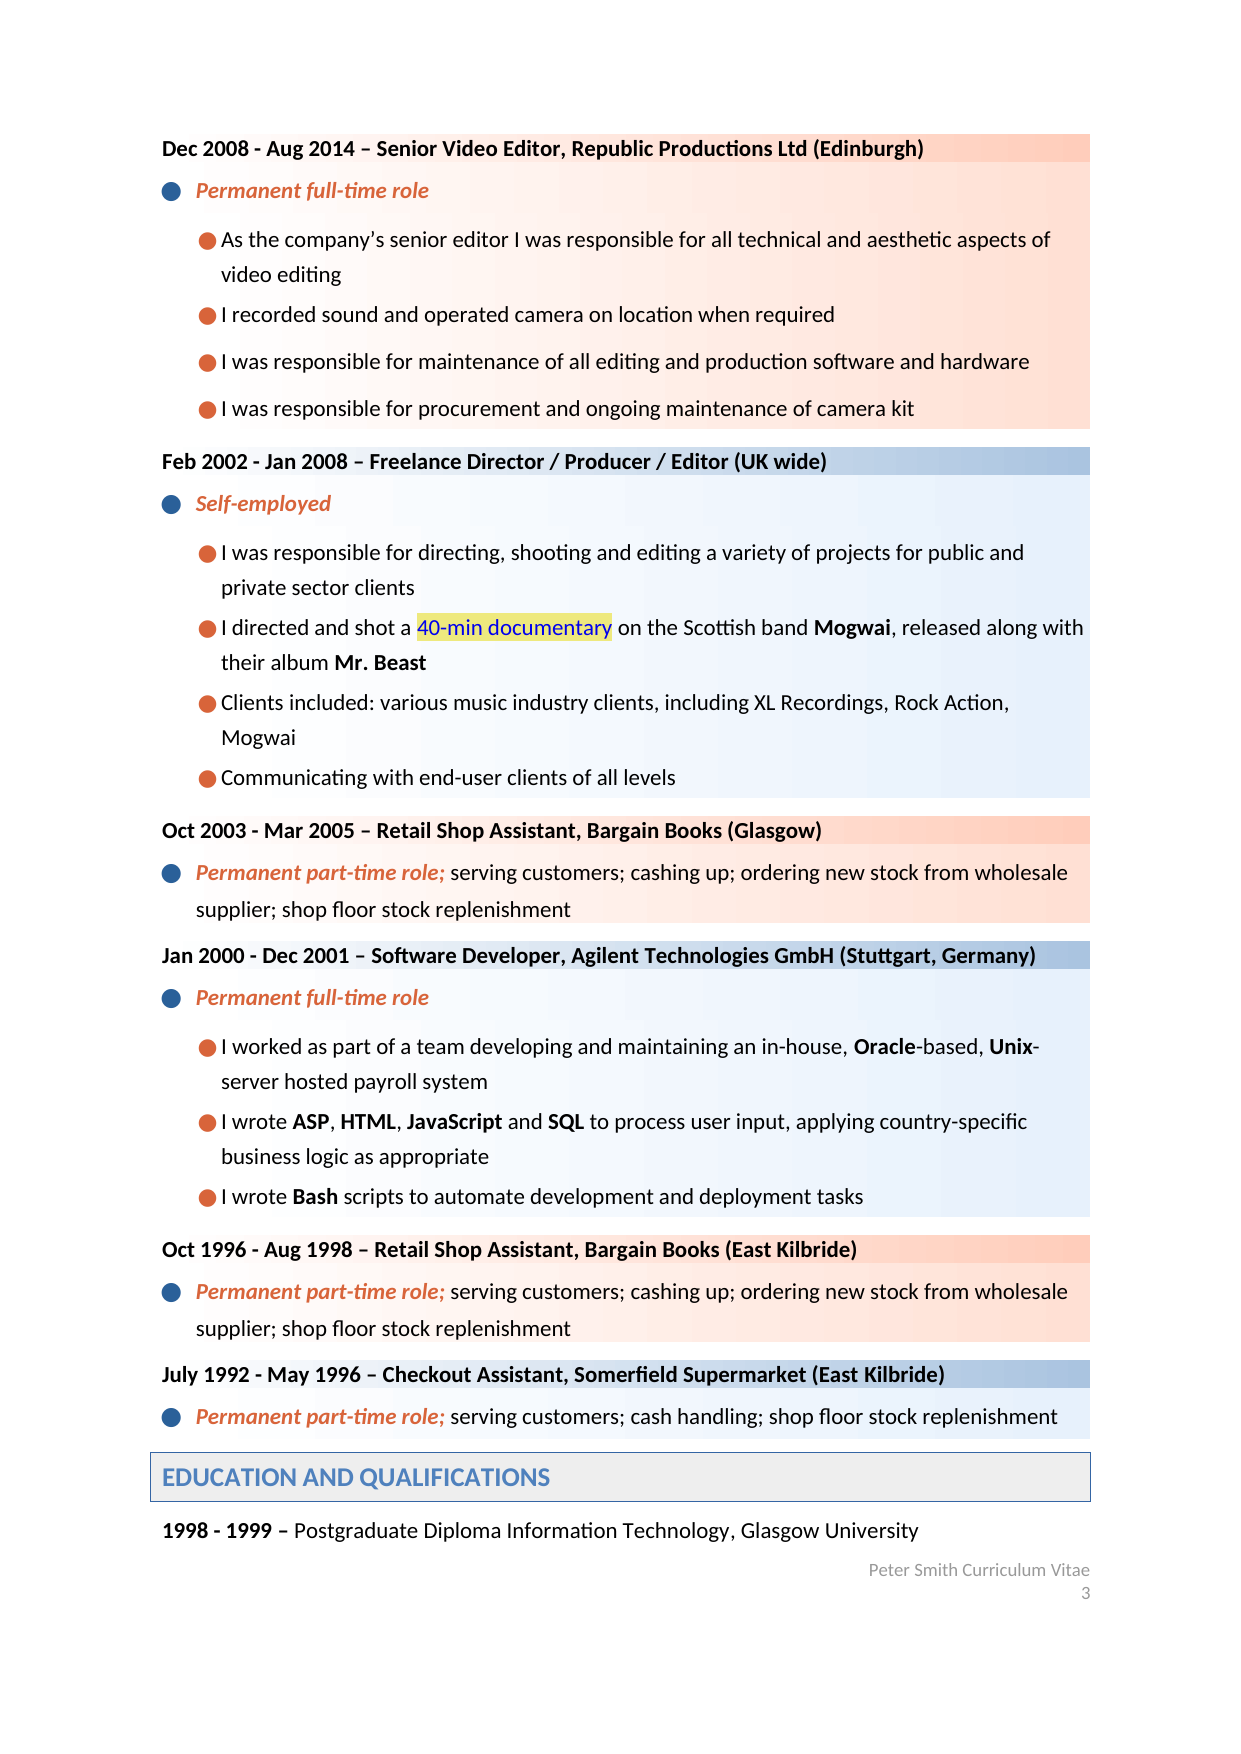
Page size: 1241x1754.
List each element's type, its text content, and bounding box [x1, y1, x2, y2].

list Permanent part-time role; serving customers; cash handling; shop floor stock replenishment [160, 1388, 1090, 1439]
list Permanent full-time role [160, 162, 1090, 213]
text Jan 2000 - Dec 2001 – Software Developer, Agilent Technologies GmbH (Stuttgart, Germany) [162, 941, 1090, 969]
subtitle EDUCATION AND QUALIFICATIONS [162, 1460, 1090, 1493]
list Permanent full-time role [160, 969, 1090, 1020]
text July 1992 - May 1996 – Checkout Assistant, Somerfield Supermarket (East Kilbride) [162, 1360, 1090, 1388]
text Dec 2008 - Aug 2014 – Senior Video Editor, Republic Productions Ltd (Edinburgh) [162, 134, 1090, 162]
list Communicating with end-user clients of all levels [197, 751, 1090, 798]
text Oct 1996 - Aug 1998 – Retail Shop Assistant, Bargain Books (East Kilbride) [162, 1235, 1090, 1263]
list I was responsible for procurement and ongoing maintenance of camera kit [197, 382, 1090, 429]
list Clients included: various music industry clients, including XL Recordings, Rock Action, Mogwai [197, 676, 1090, 751]
list I was responsible for maintenance of all editing and production software and hardware [197, 335, 1090, 382]
list Permanent part-time role; serving customers; cashing up; ordering new stock from wholesale supplier; shop floor stock replenishment [160, 844, 1090, 923]
list Permanent part-time role; serving customers; cashing up; ordering new stock from wholesale supplier; shop floor stock replenishment [160, 1263, 1090, 1342]
list Self-employed [160, 475, 1090, 526]
list As the company’s senior editor I was responsible for all technical and aesthetic aspects of video editing [197, 213, 1090, 288]
list I was responsible for directing, shooting and editing a variety of projects for public and private sector clients [197, 526, 1090, 601]
list I recorded sound and operated camera on location when required [197, 288, 1090, 335]
text Oct 2003 - Mar 2005 – Retail Shop Assistant, Bargain Books (Glasgow) [162, 816, 1090, 844]
list I wrote Bash scripts to automate development and deployment tasks [197, 1170, 1090, 1217]
list I wrote ASP, HTML, JavaScript and SQL to process user input, applying country-specific business logic as appropriate [197, 1095, 1090, 1170]
list I directed and shot a 40-min documentary on the Scottish band Mogwai, released along with their album Mr. Beast [197, 601, 1090, 676]
list I worked as part of a team developing and maintaining an in-house, Oracle-based, Unix-server hosted payroll system [197, 1020, 1090, 1095]
text Feb 2002 - Jan 2008 – Freelance Director / Producer / Editor (UK wide) [162, 447, 1090, 475]
text 1998 - 1999 – Postgraduate Diploma Information Technology, Glasgow Unive­rsity [162, 1516, 1090, 1544]
